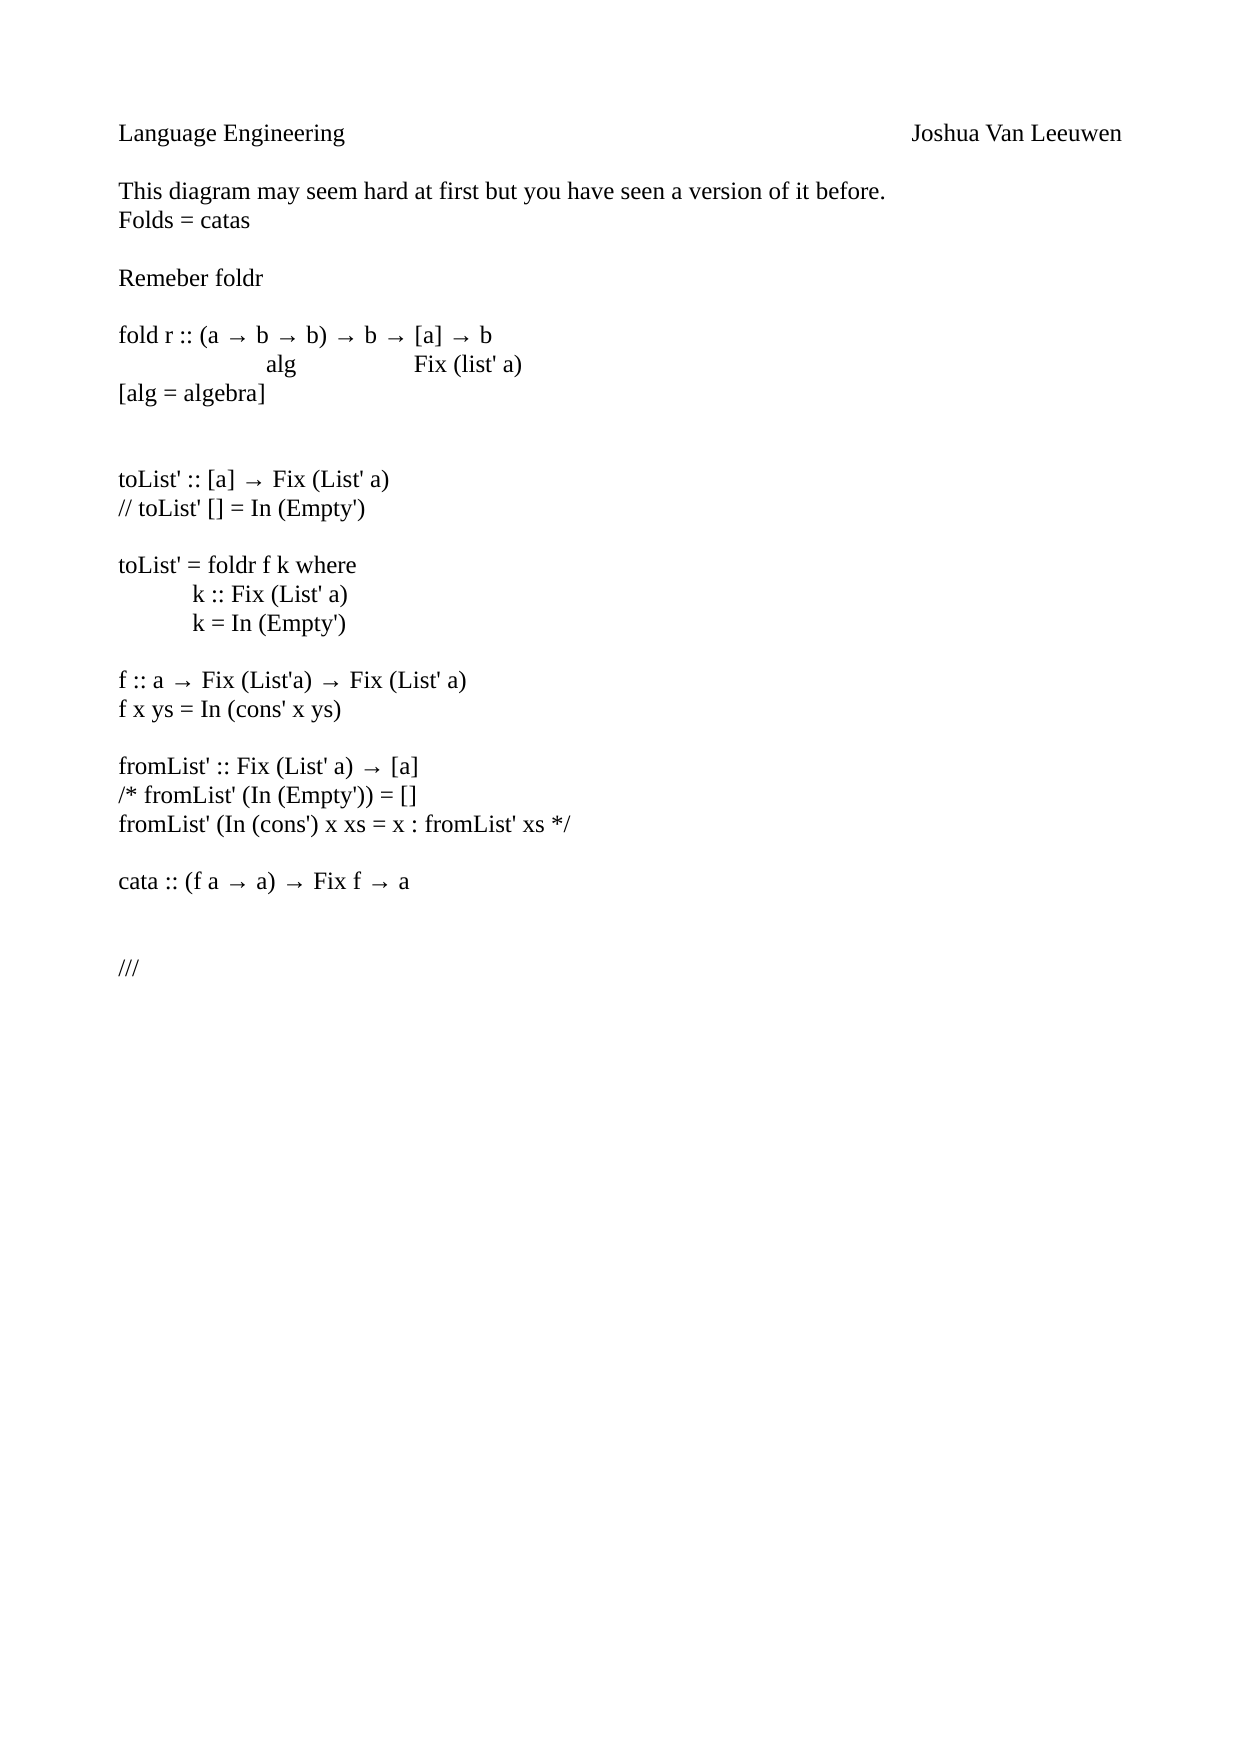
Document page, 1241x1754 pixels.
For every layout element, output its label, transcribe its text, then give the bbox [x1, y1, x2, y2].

text This diagram may seem hard at first but you have seen a version of it before. [118, 176, 1122, 205]
text [alg = algebra] [118, 378, 1122, 406]
text /* fromList' (In (Empty')) = [] [118, 780, 1122, 809]
text k :: Fix (List' a) [118, 579, 1122, 608]
text cata :: (f a → a) → Fix f → a [118, 866, 1122, 895]
text /// [118, 953, 1122, 981]
text fromList' (In (cons') x xs = x : fromList' xs */ [118, 809, 1122, 838]
text f x ys = In (cons' x ys) [118, 694, 1122, 723]
text Remeber foldr [118, 263, 1122, 291]
text f :: a → Fix (List'a) → Fix (List' a) [118, 665, 1122, 694]
text Folds = catas [118, 205, 1122, 234]
text alg Fix (list' a) [118, 349, 1122, 378]
text fold r :: (a → b → b) → b → [a] → b [118, 320, 1122, 349]
text k = In (Empty') [118, 608, 1122, 636]
text // toList' [] = In (Empty') [118, 493, 1122, 521]
text fromList' :: Fix (List' a) → [a] [118, 751, 1122, 780]
text toList' = foldr f k where [118, 550, 1122, 579]
text toList' :: [a] → Fix (List' a) [118, 464, 1122, 493]
